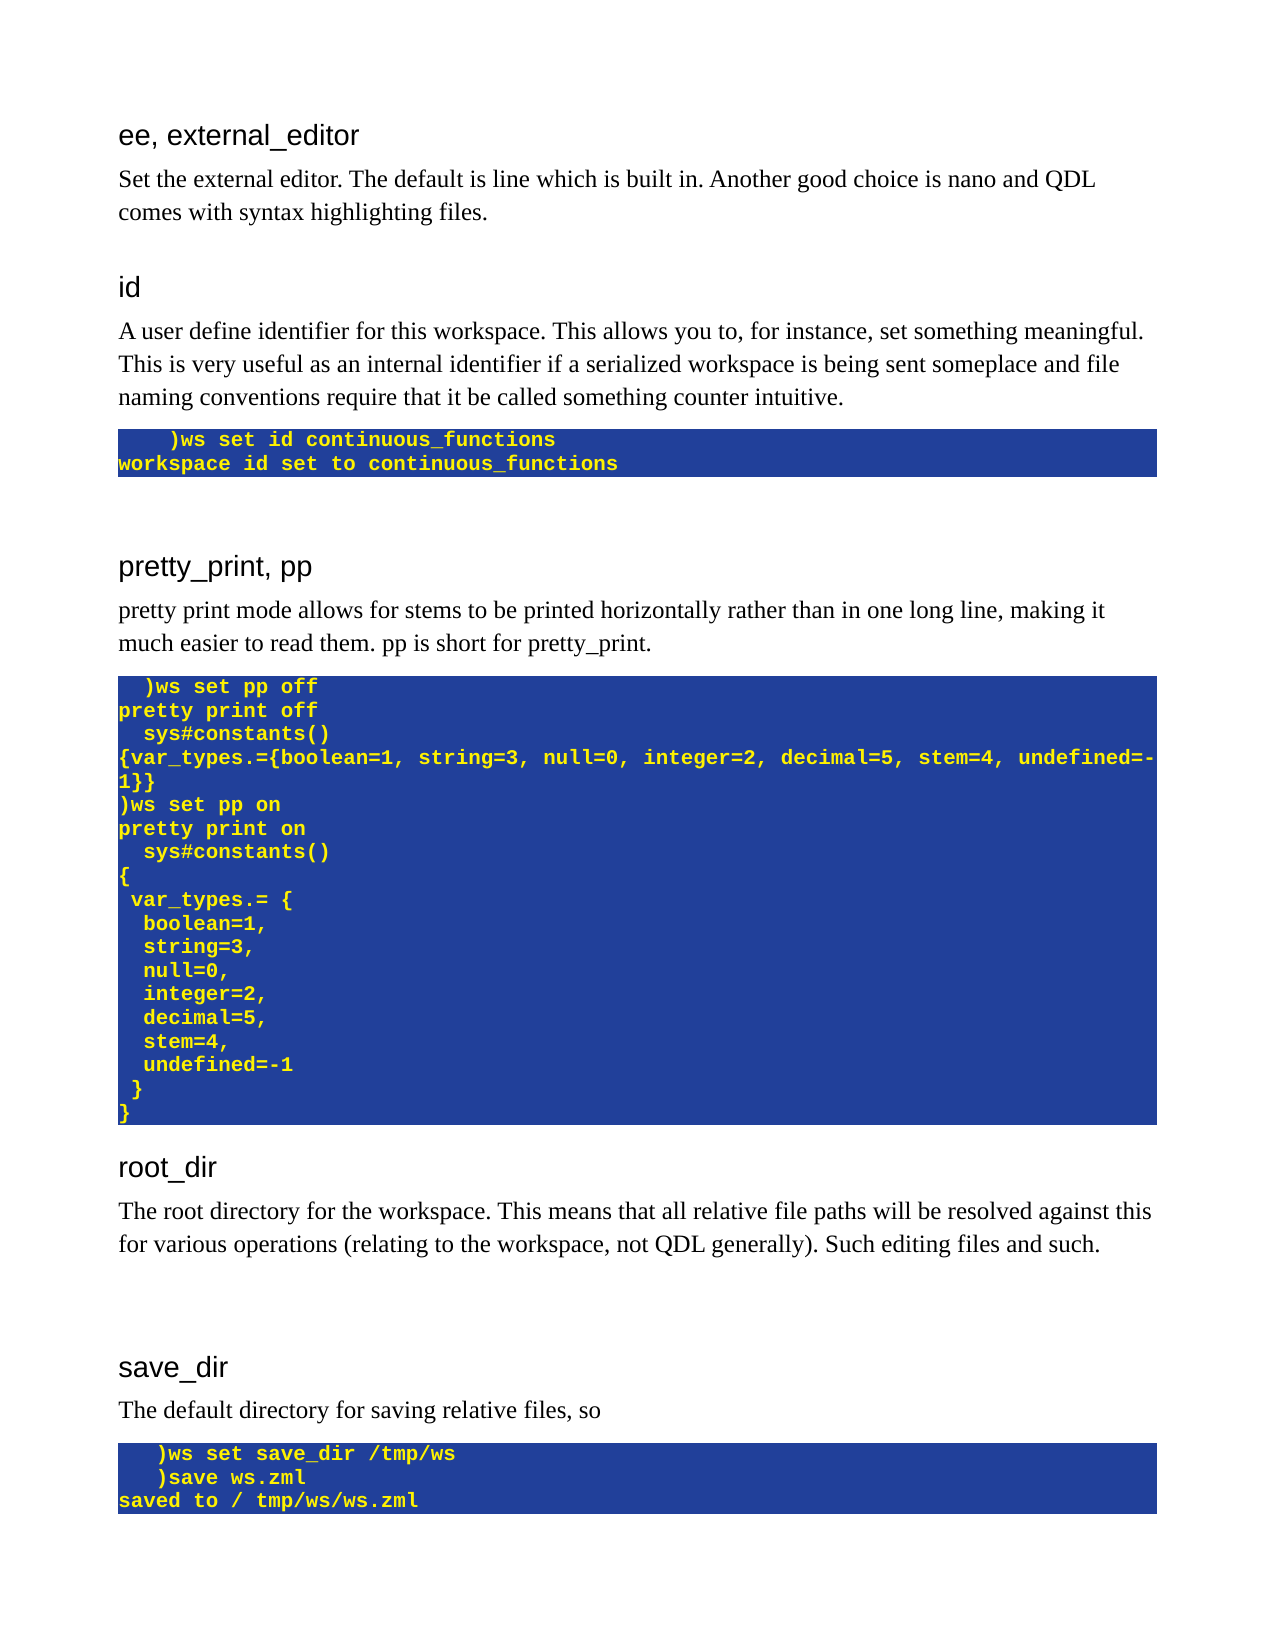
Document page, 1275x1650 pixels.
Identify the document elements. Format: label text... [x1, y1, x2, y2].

subtitle ee, external_editor [118, 118, 1157, 152]
text pretty print mode allows for stems to be printed horizontally rather than in one long line, making it much easier to read them. pp is short for pretty_print. [118, 595, 1157, 657]
text null=0, [231, 960, 1157, 983]
text sys#constants() [331, 723, 1157, 747]
text )ws set pp on [281, 794, 1157, 818]
subtitle save_dir [118, 1349, 1157, 1383]
text { [131, 865, 1157, 889]
text )ws set id continuous_functions [118, 429, 1157, 453]
text saved to / tmp/ws/ws.zml [418, 1491, 1157, 1514]
text )ws set pp off [193, 676, 243, 700]
text stem=4, [231, 1031, 1157, 1054]
text sys#constants() [331, 842, 1157, 865]
text The default directory for saving relative files, so [118, 1396, 1157, 1424]
text )ws set pp off [318, 676, 1157, 700]
text } [131, 1102, 1157, 1125]
text undefined=-1 [293, 1054, 1157, 1078]
text Set the external editor. The default is line which is built in. Another good choice is nano and QDL comes with syntax highlighting files. [118, 164, 1157, 226]
text string=3, [256, 936, 1157, 960]
text } [143, 1078, 1157, 1102]
text decimal=5, [268, 1007, 1157, 1031]
text )ws set save_dir /tmp/ws [468, 1443, 1157, 1467]
text var_types.= { [293, 889, 1157, 912]
text A user define identifier for this workspace. This allows you to, for instance, set something meaningful. This is very useful as an internal identifier if a serialized workspace is being sent someplace and file naming conventions require that it be called something counter intuitive. [118, 316, 1157, 411]
text )save ws.zml [306, 1467, 1157, 1491]
text )ws set pp on [168, 794, 218, 818]
text {var_types.={boolean=1, string=3, null=0, integer=2, decimal=5, stem=4, undefined=-1}} [156, 747, 1157, 794]
text pretty print off [318, 700, 1157, 723]
text boolean=1, [118, 912, 1157, 936]
text workspace id set to continuous_functions [618, 453, 1157, 477]
subtitle root_dir [118, 1150, 1157, 1184]
text The root directory for the workspace. This means that all relative file paths will be resolved against this for various operations (relating to the workspace, not QDL generally). Such editing files and such. [118, 1196, 1157, 1258]
subtitle id [118, 270, 1157, 303]
subtitle pretty_print, pp [118, 549, 1157, 583]
text pretty print on [306, 818, 1157, 842]
text integer=2, [118, 983, 1157, 1007]
